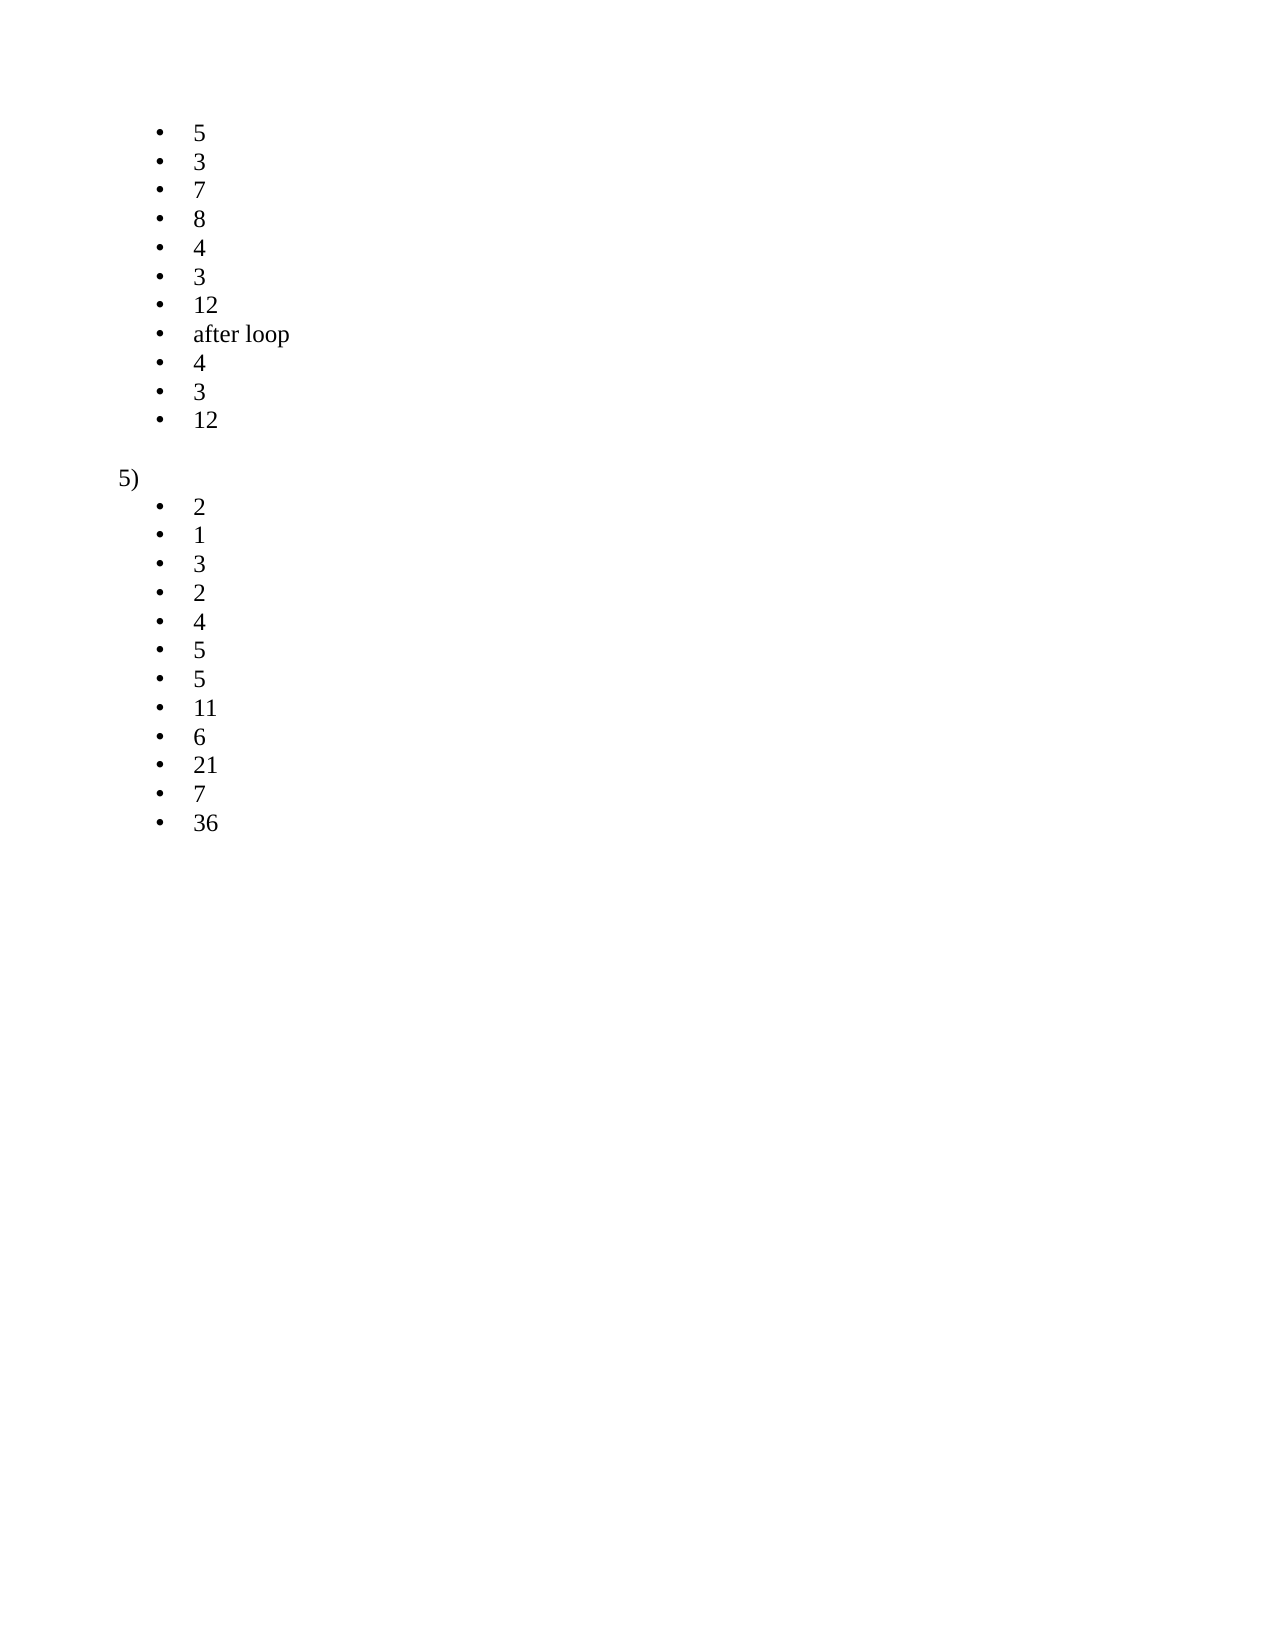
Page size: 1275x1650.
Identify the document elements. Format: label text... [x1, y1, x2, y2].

list 5 [156, 636, 1157, 664]
list 36 [156, 808, 1157, 837]
list 7 [156, 176, 1157, 204]
list after loop [156, 319, 1157, 348]
list 4 [156, 233, 1157, 262]
list 4 [156, 348, 1157, 377]
list 3 [156, 377, 1157, 406]
list 11 [156, 693, 1157, 722]
list 3 [156, 147, 1157, 176]
list 6 [156, 722, 1157, 751]
list 2 [156, 492, 1157, 521]
list 4 [156, 607, 1157, 636]
list 12 [156, 406, 1157, 434]
list 12 [156, 291, 1157, 319]
list 1 [156, 521, 1157, 549]
list 3 [156, 549, 1157, 578]
list 3 [156, 262, 1157, 291]
list 5 [156, 118, 1157, 147]
list 5 [156, 664, 1157, 693]
list 8 [156, 204, 1157, 233]
text 5) [118, 463, 1157, 492]
list 21 [156, 751, 1157, 779]
list 7 [156, 779, 1157, 808]
list 2 [156, 578, 1157, 607]
